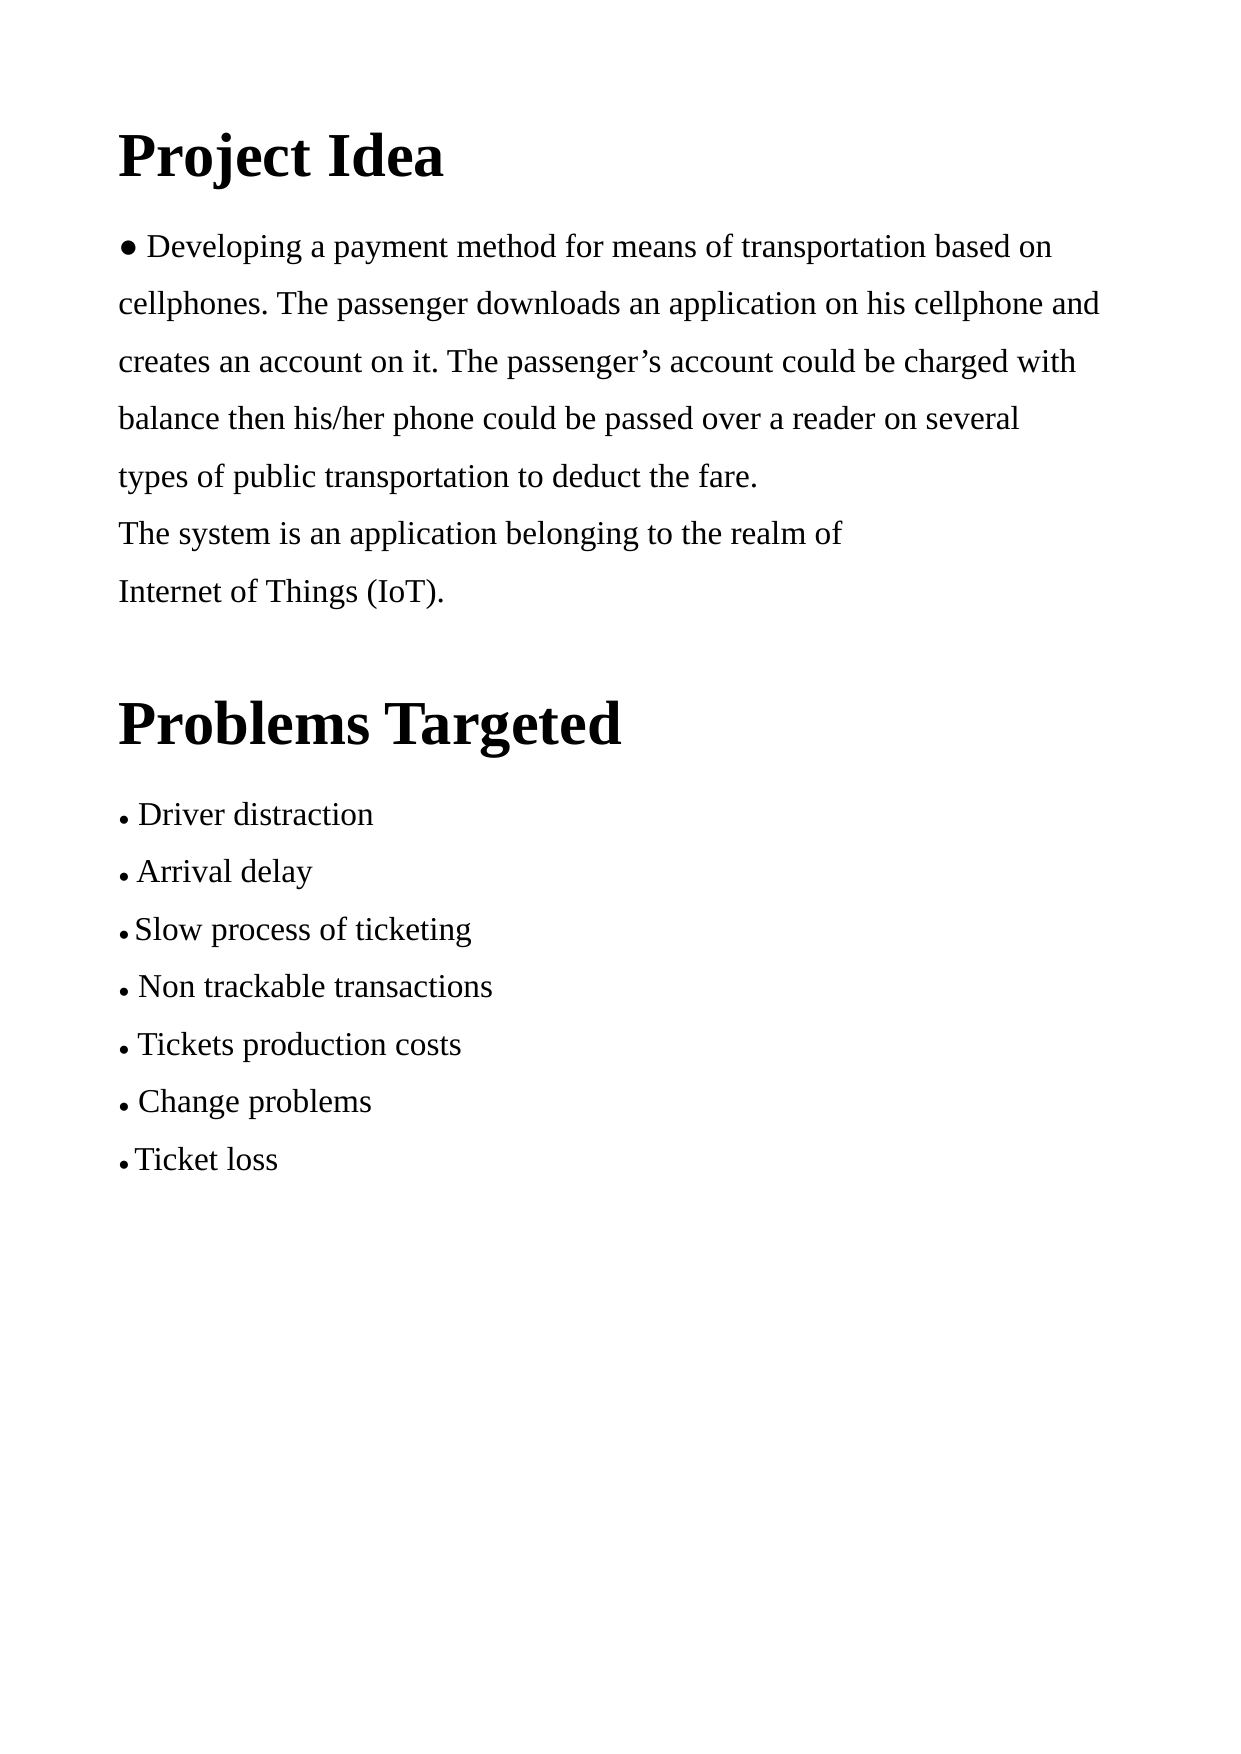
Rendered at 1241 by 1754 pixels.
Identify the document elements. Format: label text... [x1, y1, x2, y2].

text Internet of Things (IoT). [118, 571, 1122, 609]
text ● Developing a payment method for means of transportation based on cellphones. The passenger downloads an application on his cellphone and creates an account on it. The passenger’s account could be charged with balance then his/her phone could be passed over a reader on several [118, 226, 1122, 437]
text ● Ticket loss [118, 1139, 1122, 1177]
text ● Driver distraction [118, 794, 1122, 832]
text Problems Targeted [118, 686, 1122, 758]
text ● Arrival delay [118, 851, 1122, 890]
text The system is an application belonging to the realm of [118, 513, 1122, 552]
text Project Idea [118, 118, 1122, 190]
text ● Slow process of ticketing [118, 909, 1122, 947]
text types of public transportation to deduct the fare. [118, 456, 1122, 494]
text ● Tickets production costs [118, 1024, 1122, 1062]
text ● Change problems [118, 1081, 1122, 1120]
text ● Non trackable transactions [118, 966, 1122, 1005]
